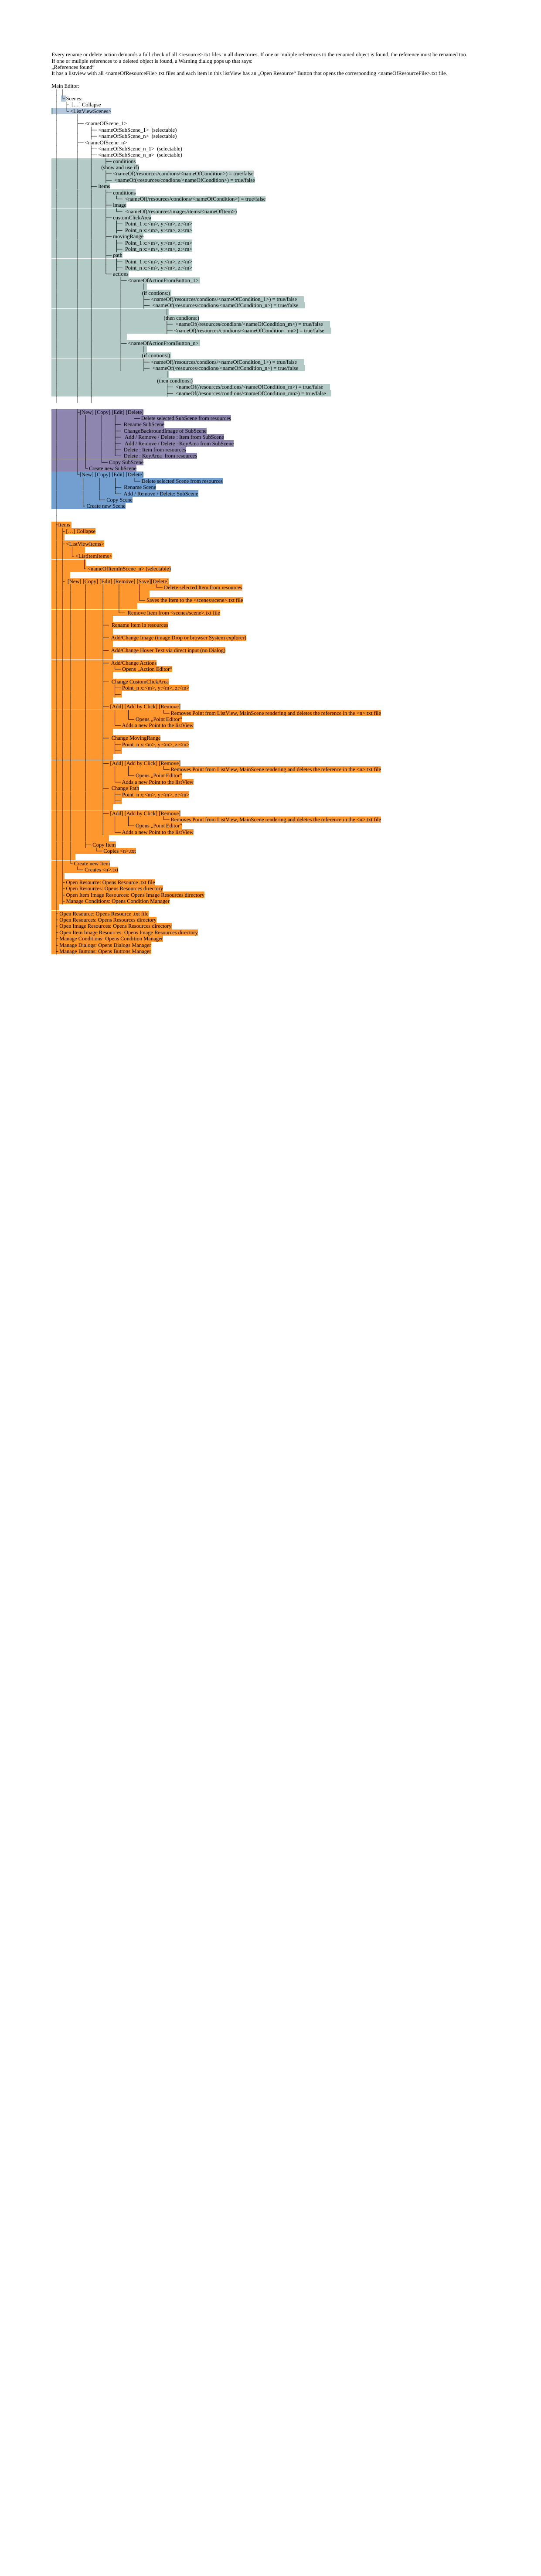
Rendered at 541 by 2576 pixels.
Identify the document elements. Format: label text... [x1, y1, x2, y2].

text │ │ │ │ ├─ [Add] [Add by Click] [Remove] [103, 704, 489, 710]
text ├ Manage Dialogs: Opens Dialogs Manager [56, 942, 489, 948]
text │ │ │ │ │ └─ Remove Item from <scenes/scene>.txt file [103, 609, 489, 616]
text ├ Open Image Resources: Opens Resources directory [56, 923, 489, 929]
text │ │ │ └─ Copies <n>.txt [71, 848, 489, 854]
text │ │ [78, 114, 489, 120]
text │ │ [63, 873, 489, 879]
text │ │ │ │ │ [85, 754, 102, 760]
text │ │ │ │ │ [56, 284, 77, 290]
text │ │ │ │ ├─ Point_n x:<m>, y:<m>, z:<m> [117, 246, 489, 252]
text │ │ │ │ [91, 334, 120, 340]
text Main Editor: [51, 83, 489, 89]
text │ ├─ <nameOfScene_1> [56, 120, 77, 127]
text │ │ │ ├─ movingRange [91, 233, 105, 239]
text │ │ │ │ │ ├─ [71, 691, 85, 697]
text │ │ │ │ [56, 334, 77, 340]
text │ │ │ │ [121, 334, 489, 340]
text │ │ │ ├─ <nameOfActionFromButton_1> [121, 277, 489, 284]
text │ │ │ │ │ [121, 346, 143, 352]
text │ │ │ │ │ [71, 697, 85, 704]
text │ │ │ │ [91, 371, 167, 378]
text │ │ │ │ │ [71, 754, 85, 760]
text │ │ │ │ │ [63, 754, 70, 760]
text │ │ │ │ ├─ Add/Change Actions [85, 659, 102, 666]
text │ │ │ │ │ [56, 616, 62, 622]
text │ │ │ │ │ [63, 672, 70, 679]
text │ │ │ ├─ customClickArea [106, 215, 489, 221]
text │ │ [63, 534, 489, 540]
text │ │ │ │ │ ├─ Point_n x:<m>, y:<m>, z:<m> [103, 741, 489, 748]
text „References found“ [51, 64, 489, 70]
text │ │ └ Create new SubScene [78, 465, 489, 471]
text │ │ │ │ │ [103, 641, 489, 647]
text │ │ │ │ │ [103, 653, 489, 659]
text If one or muliple references to a deleted object is found, a Warning dialog pops up that says: [51, 58, 489, 64]
text │ │ │ ├─ Rename Scene [83, 484, 99, 490]
text │ │ │ │ │ ├─ [85, 748, 102, 754]
text │ │ │ │ │ ├─ [103, 798, 115, 804]
text │ │ │ │ ├─ <nameOf(/resources/condions/<nameOfCondition_n>) = true/false [144, 302, 489, 308]
text │ │ │ [78, 396, 91, 403]
text │ │ │ │ (if contions:) [121, 290, 489, 296]
text │ │ │ │ │ └─ Adds a new Point to the listView [103, 779, 489, 785]
text │ │ └─ Copy Scene [83, 497, 489, 503]
text │ │ │ │ │ ├─ [85, 691, 102, 697]
text │ │ │ │ (if contions:) [78, 290, 91, 296]
text │ │ │ │ ├─ Change MovingRange [103, 735, 489, 741]
text │ │ │ [63, 854, 70, 860]
text ├Items [51, 522, 56, 528]
text │ │ │ │ │ [103, 616, 489, 622]
text │ ├[New] [Copy] [Edit] [Delete] [51, 409, 489, 415]
text │ │ │ │ (if contions:) [121, 352, 489, 359]
text │ │ │ │ │ ├─ [115, 691, 489, 697]
text │ │ │ │ │ │ └─ Opens „Point Editor“ [115, 823, 489, 829]
text │ │ │ │ [78, 371, 91, 378]
text │ │ │ │ ├─ <nameOf(/resources/condions/<nameOfCondition_n>) = true/false [144, 365, 489, 371]
text │ │ │ └─ Copy SubScene [86, 459, 489, 465]
text │ │ │ └─ Add / Remove / Delete: SubScene [56, 490, 83, 497]
text │ │ │ │ │ [56, 729, 62, 735]
text │ │ │ ├─ movingRange [106, 233, 489, 239]
text │ │ │ │ │ ├─ [85, 798, 102, 804]
text │ ├ […] Collapse [67, 102, 489, 108]
text │ │ │ │ │ ├─ [63, 691, 70, 697]
text │ │ │ │ ├─ Rename SubScene [56, 421, 77, 428]
text │ │ │ │ ├─ Delete : Item from resources [115, 447, 489, 453]
text │ │ │ └─ Add / Remove / Delete: SubScene [99, 490, 489, 497]
text │ │ │ │ (if contions:) [56, 290, 77, 296]
text │ │ │ │ │ │ │ └─ Removes Point from ListView, MainScene rendering and deletes the reference in the <n>.txt file [129, 766, 489, 772]
text │ │ │ │ │ [121, 284, 143, 290]
text │ │ [56, 873, 62, 879]
text │ │ │ │ │ │ └─ Opens „Point Editor“ [115, 716, 489, 722]
text │ │ │ │ │ [91, 308, 120, 315]
text │ │ │ │ │ │ │ [140, 591, 489, 597]
text │ │ │ │ │ [144, 284, 489, 290]
text │ │ │ │ ├─ [Add] [Add by Click] [Remove] [103, 810, 489, 817]
text │ │ │ [51, 547, 56, 553]
text │ └[New] [Copy] [Edit] [Delete] [56, 471, 489, 478]
text │ │ [63, 572, 489, 578]
text │ │ │ ├─ <nameOf(/resources/condions/<nameOfCondition_m>) = true/false [167, 384, 489, 390]
text │ │ │ │ │ │ │ [85, 591, 102, 597]
text │ │ ├─ items [91, 183, 489, 189]
text │ │ │ [51, 559, 56, 566]
text │ │ │ [63, 559, 489, 566]
text │ │ │ │ │ └─ Opens „Action Editor“ [103, 666, 489, 672]
text │ │ │ │ │ [85, 653, 102, 659]
text │ │ │ ├─ Copy Item [85, 841, 489, 848]
text │ │ │ │ (then condions:) [56, 315, 77, 321]
text │ │ │ │ │ [91, 284, 120, 290]
text │ │ │ │ │ │ └─ Saves the Item to the <scenes/scene>.txt file [119, 597, 489, 603]
text │ │ │ │ │ [71, 804, 85, 810]
text │ │ └ <ListItemItems> [63, 553, 489, 559]
text │ │ [51, 89, 489, 96]
text │ │ │ [56, 547, 62, 553]
text │ │ │ │ │ ├─ [71, 748, 85, 754]
text │ │ │ │ │ │ │ └─ Delete selected Item from resources [140, 584, 489, 591]
text │ ├ Open Item Image Resources: Opens Image Resources directory [63, 892, 489, 898]
text │ │ └ <nameOfItemInScene_n> (selectable) [63, 566, 489, 572]
text │ │ │ │ (if contions:) [56, 352, 77, 359]
text │ │ │ ├─ conditions [56, 158, 77, 164]
text │ │ │ │ │ [85, 697, 102, 704]
text │ │ │ │ │ [71, 653, 85, 659]
text │ │ │ │ │ [56, 308, 77, 315]
text │ │ ├─ <nameOfSubScene_n_n> (selectable) [91, 152, 489, 158]
text │ │ │ │ │ [56, 346, 77, 352]
text │ │ │ │ │ [63, 653, 70, 659]
text │ │ │ │ │ ├─ [71, 798, 85, 804]
text │ │ │ ├─ path [106, 252, 489, 258]
text │ │ │ │ ├─ Change Path [85, 785, 102, 791]
text │ │ │ ├─ conditions [56, 189, 77, 196]
text │ [51, 509, 56, 516]
text │ │ │ └─ actions [91, 271, 489, 277]
text │ │ │ │ ├─ <nameOf(/resources/condions/<nameOfCondition_1>) = true/false [121, 359, 489, 365]
text │ │ [56, 572, 62, 578]
text │ │ │ ├─ <nameOfActionFromButton_n> [121, 340, 489, 346]
text │ │ │ │ ├─ Point_n x:<m>, y:<m>, z:<m> [117, 227, 489, 233]
text │ │ │ ├─ Rename Scene [56, 484, 83, 490]
text │ │ │ │ │ │ │ [71, 591, 85, 597]
text │ │ ├─ <nameOfSubScene_n_1> (selectable) [91, 146, 489, 152]
text │ │ │ [51, 854, 56, 860]
text │ │ │ │ │ ├─ [115, 798, 489, 804]
text │ │ │ │ ├─ Point_1 x:<m>, y:<m>, z:<m> [106, 239, 489, 246]
text │ │ │ │ │ [63, 629, 70, 635]
text │ │ │ ├─ conditions [78, 158, 91, 164]
text │ │ │ ├─ Rename Scene [116, 484, 489, 490]
text │ │ │ │ ├─ Add/Change Actions [103, 659, 489, 666]
text │ │ │ ├─ movingRange [78, 233, 91, 239]
text │ ├ Open Resource: Opens Resource .txt file [63, 879, 489, 885]
text │ │ │ │ [71, 835, 85, 841]
text │ │ │ │ │ [71, 641, 85, 647]
text It has a listview with all <nameOfResourceFile>.txt files and each item in this listView has an „Open Resource“ Button that opens the corresponding <nameOfResourceFile>.txt file. [51, 70, 489, 77]
text │ │ │ │ ├─ <nameOf(/resources/condions/<nameOfCondition_m>) = true/false [121, 321, 167, 328]
text │ │ [51, 114, 56, 120]
text │ │ │ │ │ [56, 672, 62, 679]
text │ │ │ │ ├─ Change Path [103, 785, 489, 791]
text │ │ │ │ │ │ │ └─ Removes Point from ListView, MainScene rendering and deletes the reference in the <n>.txt file [103, 710, 489, 716]
text │ │ │ │ │ [103, 629, 489, 635]
text │ │ │ │ │ [56, 629, 62, 635]
text │ │ │ │ │ [144, 346, 489, 352]
text │ │ ├─ <nameOfSubScene_n> (selectable) [91, 133, 489, 139]
text │ │ │ [56, 396, 77, 403]
text │ │ │ │ │ [121, 308, 489, 315]
text │ │ │ │ │ │ │ └─ Removes Point from ListView, MainScene rendering and deletes the reference in the <n>.txt file [129, 817, 489, 823]
text │ │ │ │ [51, 835, 56, 841]
text │ │ │ ├─ <nameOf(/resources/condions/<nameOfCondition>) = true/false [106, 177, 489, 183]
text │ │ │ │ │ │ [71, 603, 85, 609]
text │ │ │ │ │ [78, 308, 91, 315]
text │ │ │ ├─ image [91, 202, 105, 208]
text │ │ │ [56, 854, 62, 860]
text │ ├ […] Collapse [63, 528, 489, 534]
text │ │ │ ├─ <nameOfActionFromButton_n> [56, 340, 77, 346]
text │ ├─ <nameOfScene_1> [78, 120, 489, 127]
text │ ├─ <nameOfScene_n> [56, 139, 77, 146]
text │ │ └─ Copy Scene [56, 497, 83, 503]
text │ [56, 516, 489, 522]
text ├ Manage Buttons: Opens Buttons Manager [56, 948, 489, 954]
text │ │ │ ├─ Rename Scene [99, 484, 115, 490]
text │ │ │ │ │ [85, 629, 102, 635]
text │ │ └─ Creates <n>.txt [63, 867, 489, 873]
text │ │ │ │ │ [71, 629, 85, 635]
text │ │ │ │ │ [85, 804, 102, 810]
text │ │ │ │ │ ├─ Point_n x:<m>, y:<m>, z:<m> [115, 685, 489, 691]
text │ │ │ │ │ [56, 754, 62, 760]
text │ [51, 904, 56, 910]
text │ │ │ ├─ image [78, 202, 91, 208]
text │ │ │ [91, 396, 489, 403]
text │ │ │ │ │ [85, 641, 102, 647]
text │ │ │ │ │ └─ Delete selected SubScene from resources [115, 415, 489, 421]
text │ │ │ │ ├─ Rename SubScene [86, 421, 102, 428]
text │ │ │ │ │ ├─ [115, 748, 489, 754]
text │ │ │ ├─ path [91, 252, 105, 258]
text │ │ │ │ [51, 334, 56, 340]
text │ │ │ │ ├─ <nameOf(/resources/condions/<nameOfCondition_m>) = true/false [167, 321, 489, 328]
text │ │ │ │ │ [63, 804, 70, 810]
text │ │ │ │ │ [103, 697, 489, 704]
text │ │ │ │ │ ├─ Point_n x:<m>, y:<m>, z:<m> [103, 791, 489, 798]
text │ │ │ ├─ conditions [91, 158, 489, 164]
text │ │ │ │ │ └─ Adds a new Point to the listView [103, 722, 489, 729]
text │ │ │ [51, 396, 56, 403]
text │ │ │ └─ Copy SubScene [56, 459, 77, 465]
text │ └ <ListViewScenes> [56, 108, 489, 114]
text │ │ │ │ (if contions:) [91, 290, 120, 296]
text ├ Manage Conditions: Opens Condition Manager [56, 936, 489, 942]
text │ ├─ <nameOfScene_n> [78, 139, 489, 146]
text │ │ │ │ ├─ Point_1 x:<m>, y:<m>, z:<m> [117, 221, 489, 227]
text │ │ │ │ │ [103, 754, 489, 760]
text │ │ │ │ │ │ [85, 603, 102, 609]
text │ │ [51, 572, 56, 578]
text ├ Open Resources: Opens Resources directory [56, 917, 489, 923]
text │ │ │ │ │ [85, 672, 102, 679]
text │ ├ […] Collapse [56, 102, 66, 108]
text │ [51, 516, 56, 522]
text │ │ │ │ ├─ Rename Item in resources [103, 622, 489, 629]
text │ │ │ └─ actions [56, 271, 77, 277]
text │ │ │ ├─ movingRange [56, 233, 77, 239]
text ├ Open Resource: Opens Resource .txt file [56, 910, 489, 917]
text │ ├ Manage Conditions: Opens Condition Manager [63, 898, 489, 904]
text │ │ ├─ items [78, 183, 91, 189]
text │ │ │ │ (then condions:) [91, 315, 120, 321]
text │ │ │ │ │ [71, 729, 85, 735]
text │ │ │ ├─ conditions [78, 189, 91, 196]
text │ │ │ │ │ │ └─ Opens „Point Editor“ [115, 772, 489, 779]
text │ │ │ │ ├─ ChangeBackroundImage of SubScene [115, 428, 489, 434]
text │ ├ [New] [Copy] [Edit] [Remove] [Save][Delete] [63, 578, 489, 584]
text │ │ [56, 114, 77, 120]
text │ [56, 904, 489, 910]
text │ │ │ │ │ [103, 729, 489, 735]
text │ │ │ │ │ [91, 346, 120, 352]
text │ │ │ (then condions:) [56, 378, 77, 384]
text │ │ │ ├─ <nameOf(/resources/condions/<nameOfCondition_m>) = true/false [91, 384, 167, 390]
text │ │ │ │ │ [63, 616, 70, 622]
text │ │ │ │ ├─ Point_1 x:<m>, y:<m>, z:<m> [106, 258, 489, 265]
text │ │ ├─ <nameOfSubScene_1> (selectable) [91, 127, 489, 133]
text │ │ │ │ ├─ Change Path [71, 785, 85, 791]
text │ │ │ │ │ │ [103, 603, 119, 609]
text │ │ │ │ │ [56, 653, 62, 659]
text │ │ │ │ [51, 371, 56, 378]
text │ │ │ │ (then condions:) [121, 315, 489, 321]
text │ │ │ │ │ │ [63, 603, 70, 609]
text │ │ │ │ │ [78, 346, 91, 352]
text │ │ │ │ │ [78, 284, 91, 290]
text │ │ │ │ │ [56, 804, 62, 810]
text │ │ │ [63, 547, 72, 553]
text │ │ │ ├─ path [56, 252, 77, 258]
text │ │ │ │ │ │ │ [119, 591, 139, 597]
text │ │ │ │ │ [56, 641, 62, 647]
text │ │ │ │ [56, 371, 77, 378]
text │ │ │ │ [85, 835, 489, 841]
text │ │ │ │ ├─ [Add] [Add by Click] [Remove] [103, 760, 489, 766]
text │ │ │ │ └─ <nameOf(/resources/images/items/<nameOfItem>) [106, 208, 489, 215]
text │ │ │ │ ├─ <nameOf(/resources/condions/<nameOfCondition_mn>) = true/false [121, 328, 167, 334]
text │ │ │ │ [63, 835, 70, 841]
text │ │ │ │ │ [71, 672, 85, 679]
text │ │ │ │ │ [63, 641, 70, 647]
text │ │ [51, 534, 56, 540]
text ├ Open Item Image Resources: Opens Image Resources directory [56, 929, 489, 936]
text │ │ │ │ │ [63, 697, 70, 704]
text │ │ │ │ │ [85, 616, 102, 622]
text │ │ │ (then condions:) [91, 378, 489, 384]
text │ │ │ [72, 547, 489, 553]
text │ │ └ Create new Item [63, 860, 489, 867]
text │ │ └ Create new SubScene [56, 465, 77, 471]
text │ │ │ │ └─ <nameOf(/resources/condions/<nameOfCondition>) = true/false [106, 196, 489, 202]
text Every rename or delete action demands a full check of all <resource>.txt files in all directories. If one or muliple references to the renamed object is found, the reference must be renamed too. [51, 51, 489, 58]
text │ │ │ │ [167, 371, 489, 378]
text │ │ │ (show and use if) [91, 164, 489, 171]
text │ │ │ │ │ [85, 729, 102, 735]
text │ [56, 509, 489, 516]
text │ │ │ │ ├─ Add/Change Image (image Drop or browser System explorer) [103, 635, 489, 641]
text │ │ │ │ ├─ <nameOf(/resources/condions/<nameOfCondition_mn>) = true/false [167, 328, 489, 334]
text │ │ │ └─ actions [78, 271, 91, 277]
text │ │ │ │ │ [103, 804, 489, 810]
text │ │ │ ├─ path [78, 252, 91, 258]
text │ │ │ │ ├─ <nameOf(/resources/condions/<nameOfCondition_1>) = true/false [144, 296, 489, 302]
text │ │ │ │ ├─ Add / Remove / Delete : Item from SubScene [115, 434, 489, 440]
text │ │ │ ├─ <nameOfActionFromButton_n> [91, 340, 120, 346]
text │ │ │ │ │ [56, 697, 62, 704]
text │ │ │ ├─ image [56, 202, 77, 208]
text │ │ │ │ ├─ Point_n x:<m>, y:<m>, z:<m> [117, 265, 489, 271]
text │ │ │ │ ├─ Add/Change Hover Text via direct input (no Dialog) [103, 647, 489, 653]
text │ │ │ │ │ ├─ [103, 748, 115, 754]
text │ │ [56, 534, 62, 540]
text │ │ │ ├─ <nameOf(/resources/condions/<nameOfCondition_mn>) = true/false [91, 390, 167, 396]
text │ │ │ │ ├─ Add / Remove / Delete : KeyArea from SubScene [115, 440, 489, 447]
text │ │ │ │ (if contions:) [91, 352, 120, 359]
text │ │ │ │ ├─ Rename SubScene [115, 421, 489, 428]
text │ │ │ ├─ <nameOfActionFromButton_1> [91, 277, 120, 284]
text │ ├ <ListViewItems> [63, 540, 489, 547]
text │ │ │ (show and use if) [56, 164, 77, 171]
text │ │ │ │ │ │ [119, 603, 489, 609]
text │ │ │ ├─ Copy Item [71, 841, 85, 848]
text │ │ │ │ │ [63, 729, 70, 735]
text │ │ │ │ │ ├─ [103, 691, 115, 697]
text │ │ │ │ │ │ │ [103, 591, 119, 597]
text │ │ │ │ │ └─ Adds a new Point to the listView [103, 829, 489, 835]
text │ │ │ │ │ [103, 672, 489, 679]
text │ │ │ [56, 559, 62, 566]
text │ │ │ │ [56, 835, 62, 841]
text │ │ │ │ └─ Delete selected Scene from resources [116, 478, 489, 484]
text ├Items [56, 522, 489, 528]
text │ │ │ ├─ <nameOf(/resources/condions/<nameOfCondition_mn>) = true/false [167, 390, 489, 396]
text │ │ │ │ └─ Delete : KeyArea from resources [102, 453, 489, 459]
text │ │ │ │ ├─ Change CustomClickArea [103, 679, 489, 685]
text │ └ Scenes: [56, 96, 489, 102]
text │ │ │ ├─ image [106, 202, 489, 208]
text │ ├ Open Resources: Opens Resources directory [63, 885, 489, 892]
text │ │ │ ├─ <nameOf(/resources/condions/<nameOfCondition>) = true/false [106, 171, 489, 177]
text │ │ [51, 873, 56, 879]
text │ │ │ [71, 854, 489, 860]
text │ │ │ ├─ conditions [91, 189, 489, 196]
text │ │ │ ├─ customClickArea [56, 215, 77, 221]
text │ │ │ │ │ [71, 616, 85, 622]
text │ └ Create new Scene [56, 503, 489, 509]
text │ │ ├─ items [56, 183, 77, 189]
text │ │ │ │ [78, 334, 91, 340]
